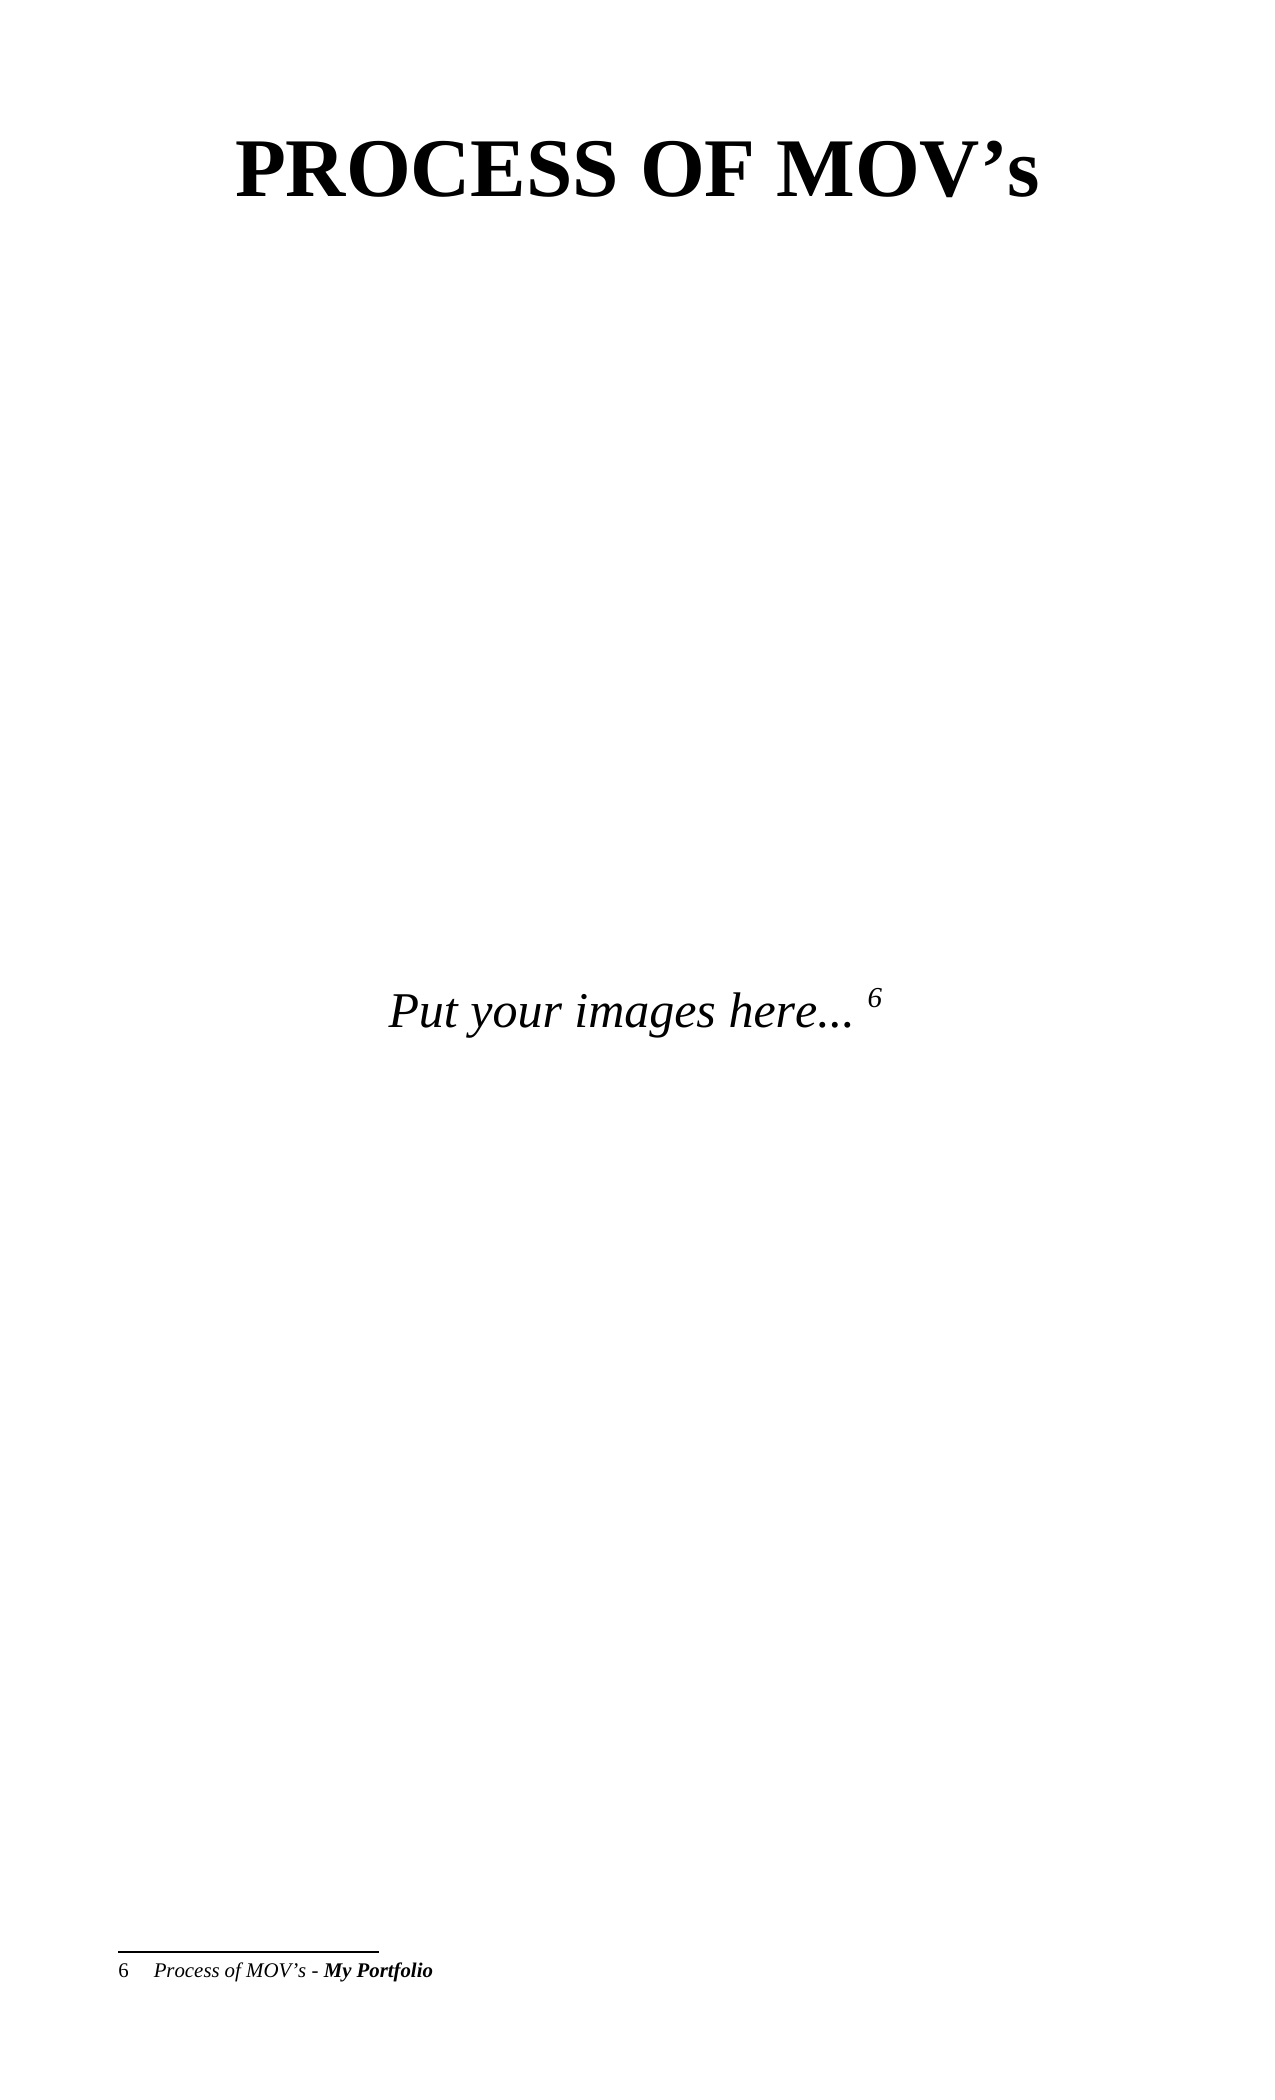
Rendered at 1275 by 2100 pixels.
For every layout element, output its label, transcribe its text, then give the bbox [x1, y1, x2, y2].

text Put your images here... [118, 981, 1157, 1038]
text Process of MOV’s - My Portfolio [118, 1958, 1157, 1982]
text PROCESS OF MOV’s [118, 118, 1157, 214]
